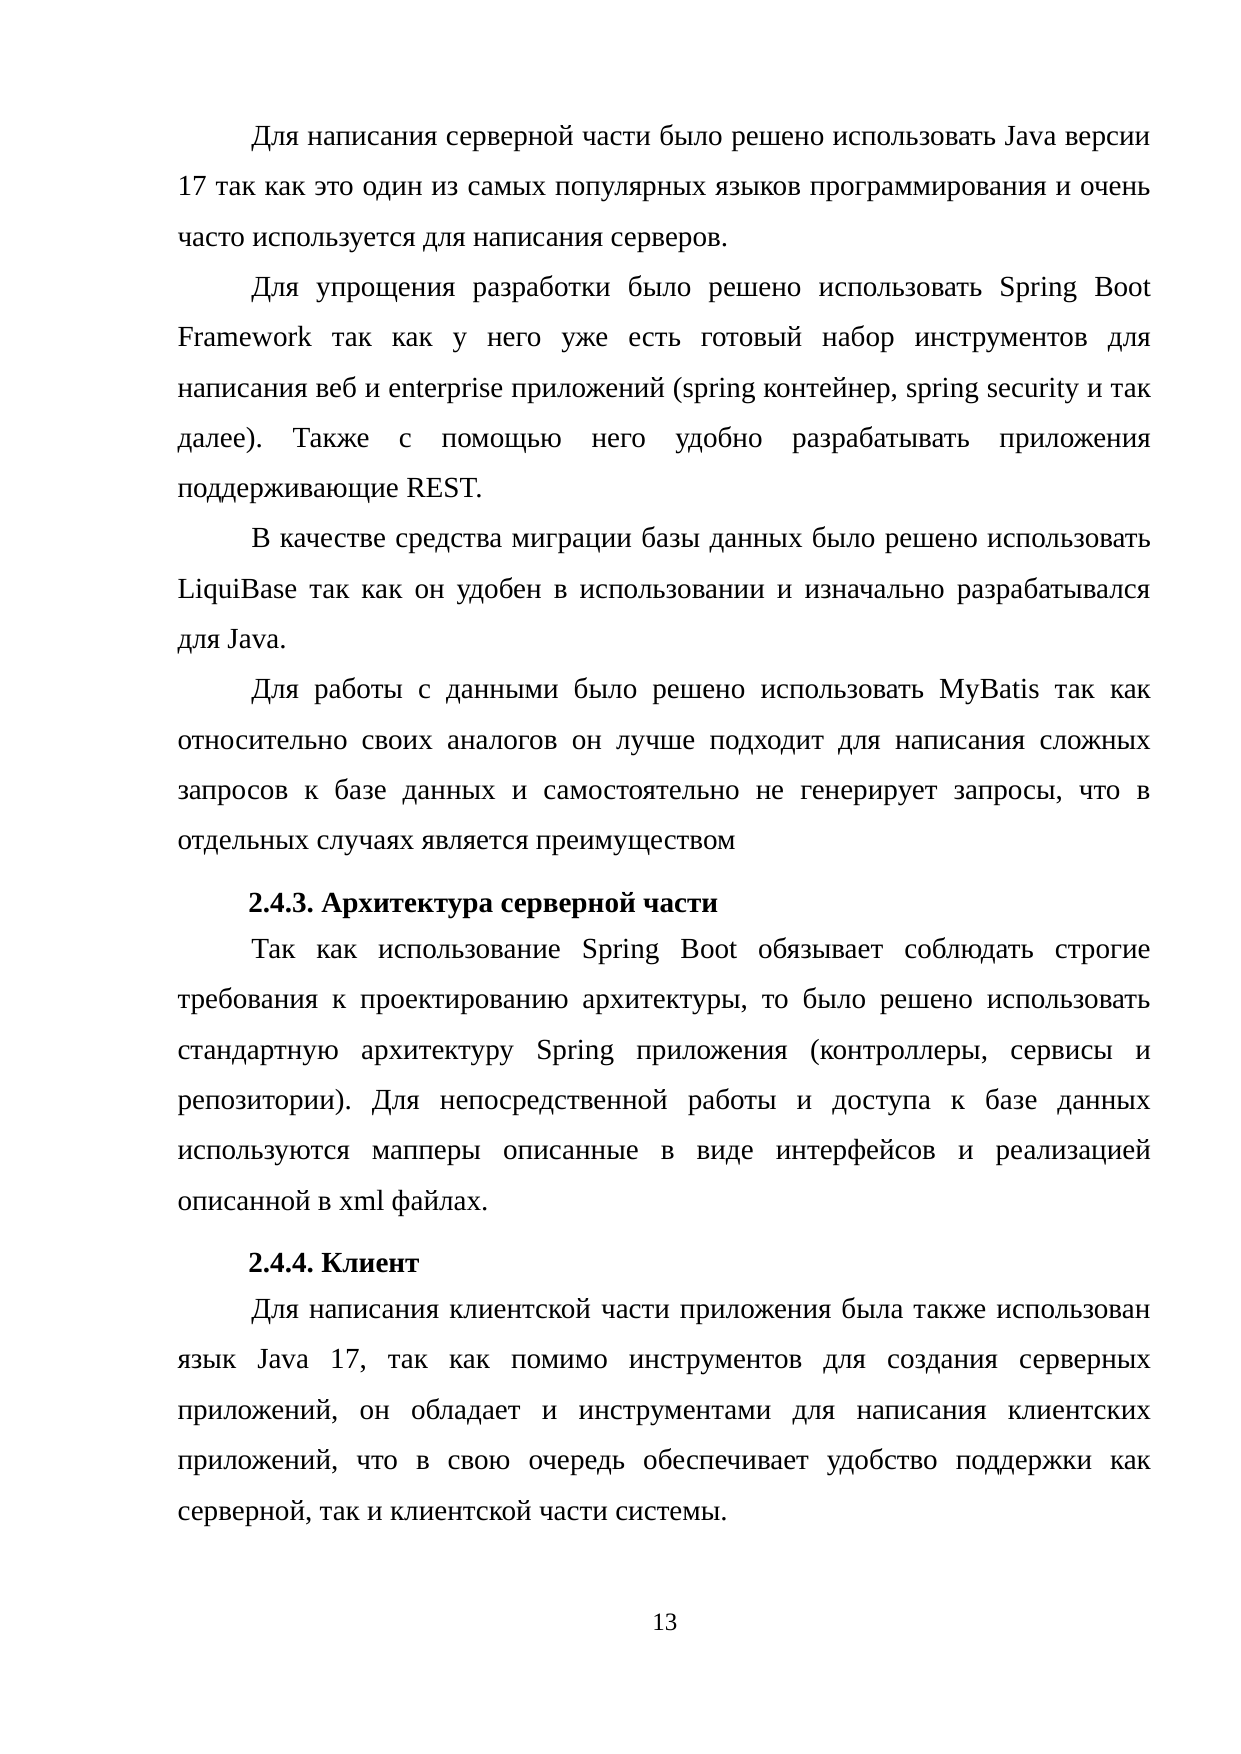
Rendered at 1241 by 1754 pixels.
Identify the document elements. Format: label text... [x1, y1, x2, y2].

text Для упрощения разработки было решено использовать Spring Boot Framework так как у него уже есть готовый набор инструментов для написания веб и enterprise приложений (spring контейнер, spring security и так далее). Также с помощью него удобно разрабатывать приложения поддерживающие REST. [177, 269, 1152, 504]
subtitle Архитектура серверной части [248, 885, 1152, 919]
text Для работы с данными было решено использовать MyBatis так как относительно своих аналогов он лучше подходит для написания сложных запросов к базе данных и самостоятельно не генерирует запросы, что в отдельных случаях является преимуществом [177, 672, 1152, 856]
text Так как использование Spring Boot обязывает соблюдать строгие требования к проектированию архитектуры, то было решено использовать стандартную архитектуру Spring приложения (контроллеры, сервисы и репозитории). Для непосредственной работы и доступа к базе данных используются мапперы описанные в виде интерфейсов и реализацией описанной в xml файлах. [177, 931, 1152, 1216]
subtitle Клиент [248, 1245, 1152, 1279]
text В качестве средства миграции базы данных было решено использовать LiquiBase так как он удобен в использовании и изначально разрабатывался для Java. [177, 521, 1152, 655]
text Для написания серверной части было решено использовать Java версии 17 так как это один из самых популярных языков программирования и очень часто используется для написания серверов. [177, 118, 1152, 252]
text Для написания клиентской части приложения была также использован язык Java 17, так как помимо инструментов для создания серверных приложений, он обладает и инструментами для написания клиентских приложений, что в свою очередь обеспечивает удобство поддержки как серверной, так и клиентской части системы. [177, 1291, 1152, 1526]
